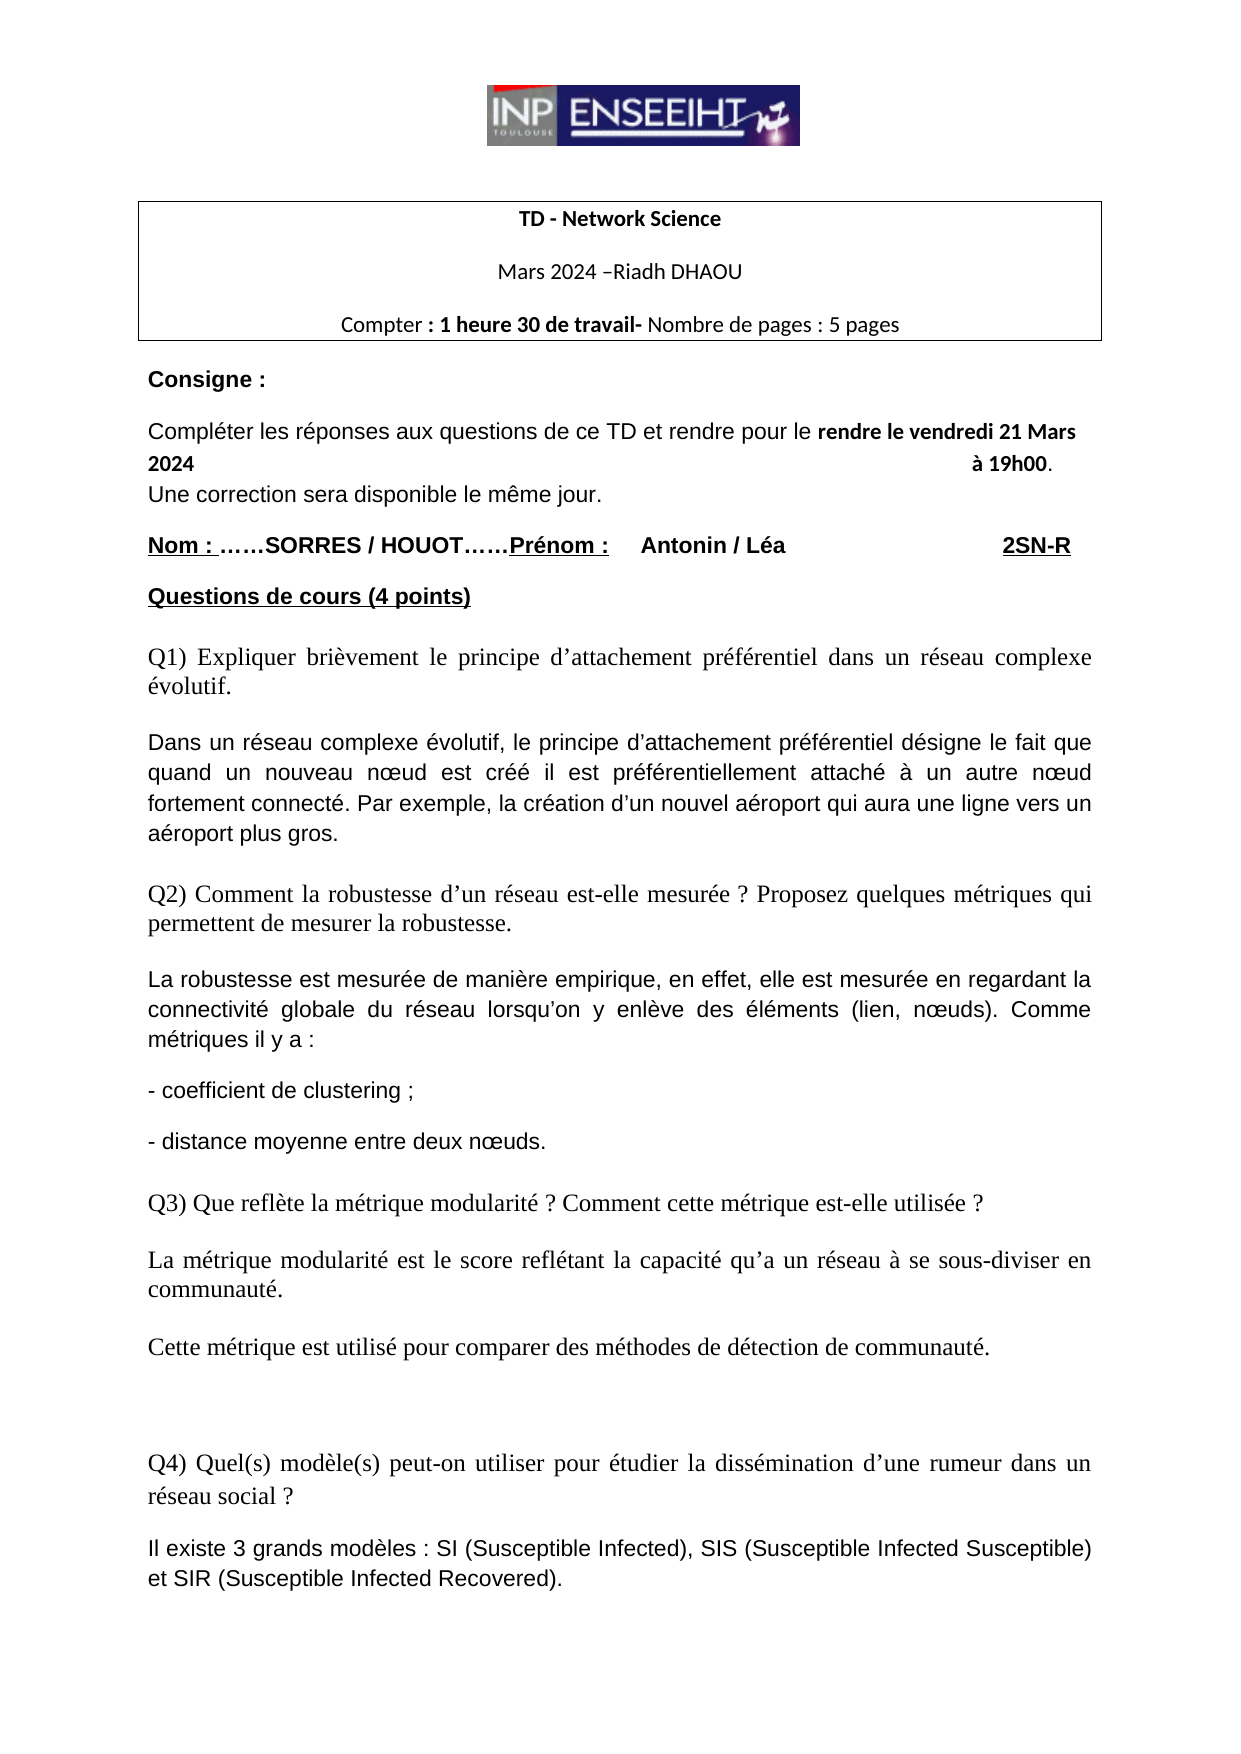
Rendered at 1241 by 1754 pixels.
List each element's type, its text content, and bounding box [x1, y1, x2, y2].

text Nom : ……SORRES / HOUOT……Prénom : Antonin / Léa 2SN-R [148, 532, 1093, 558]
text La métrique modularité est le score reflétant la capacité qu’a un réseau à se sous-diviser en communauté. [148, 1246, 1093, 1303]
text Compléter les réponses aux questions de ce TD et rendre pour le rendre le vendredi 21 Mars 2024 à 19h00. Une correction sera disponible le même jour. [148, 417, 1093, 507]
text Cette métrique est utilisé pour comparer des méthodes de détection de communauté. [148, 1332, 1093, 1361]
text Consigne : [148, 366, 1093, 392]
text Dans un réseau complexe évolutif, le principe d’attachement préférentiel désigne le fait que quand un nouveau nœud est créé il est préférentiellement attaché à un autre nœud fortement connecté. Par exemple, la création d’un nouvel aéroport qui aura une ligne vers un aéroport plus gros. [148, 729, 1093, 846]
text Il existe 3 grands modèles : SI (Susceptible Infected), SIS (Susceptible Infected Susceptible) et SIR (Susceptible Infected Recovered). [148, 1535, 1093, 1592]
text TD - Network Science [139, 202, 1101, 232]
text Q4) Quel(s) modèle(s) peut-on utiliser pour étudier la dissémination d’une rumeur dans un réseau social ? [148, 1448, 1093, 1510]
text - coefficient de clustering ; [148, 1077, 1093, 1104]
text Q1) Expliquer brièvement le principe d’attachement préférentiel dans un réseau complexe évolutif. [148, 642, 1093, 700]
text La robustesse est mesurée de manière empirique, en effet, elle est mesurée en regardant la connectivité globale du réseau lorsqu’on y enlève des éléments (lien, nœuds). Comme métriques il y a : [148, 966, 1093, 1053]
text Q3) Que reflète la métrique modularité ? Comment cette métrique est-elle utilisée ? [148, 1188, 1093, 1216]
text Questions de cours (4 points) [148, 583, 1093, 609]
text Q2) Comment la robustesse d’un réseau est-elle mesurée ? Proposez quelques métriques qui permettent de mesurer la robustesse. [148, 879, 1093, 937]
text - distance moyenne entre deux nœuds. [148, 1128, 1093, 1155]
text Compter : 1 heure 30 de travail- Nombre de pages : 5 pages [139, 307, 1101, 340]
text Mars 2024 –Riadh DHAOU [139, 254, 1101, 285]
